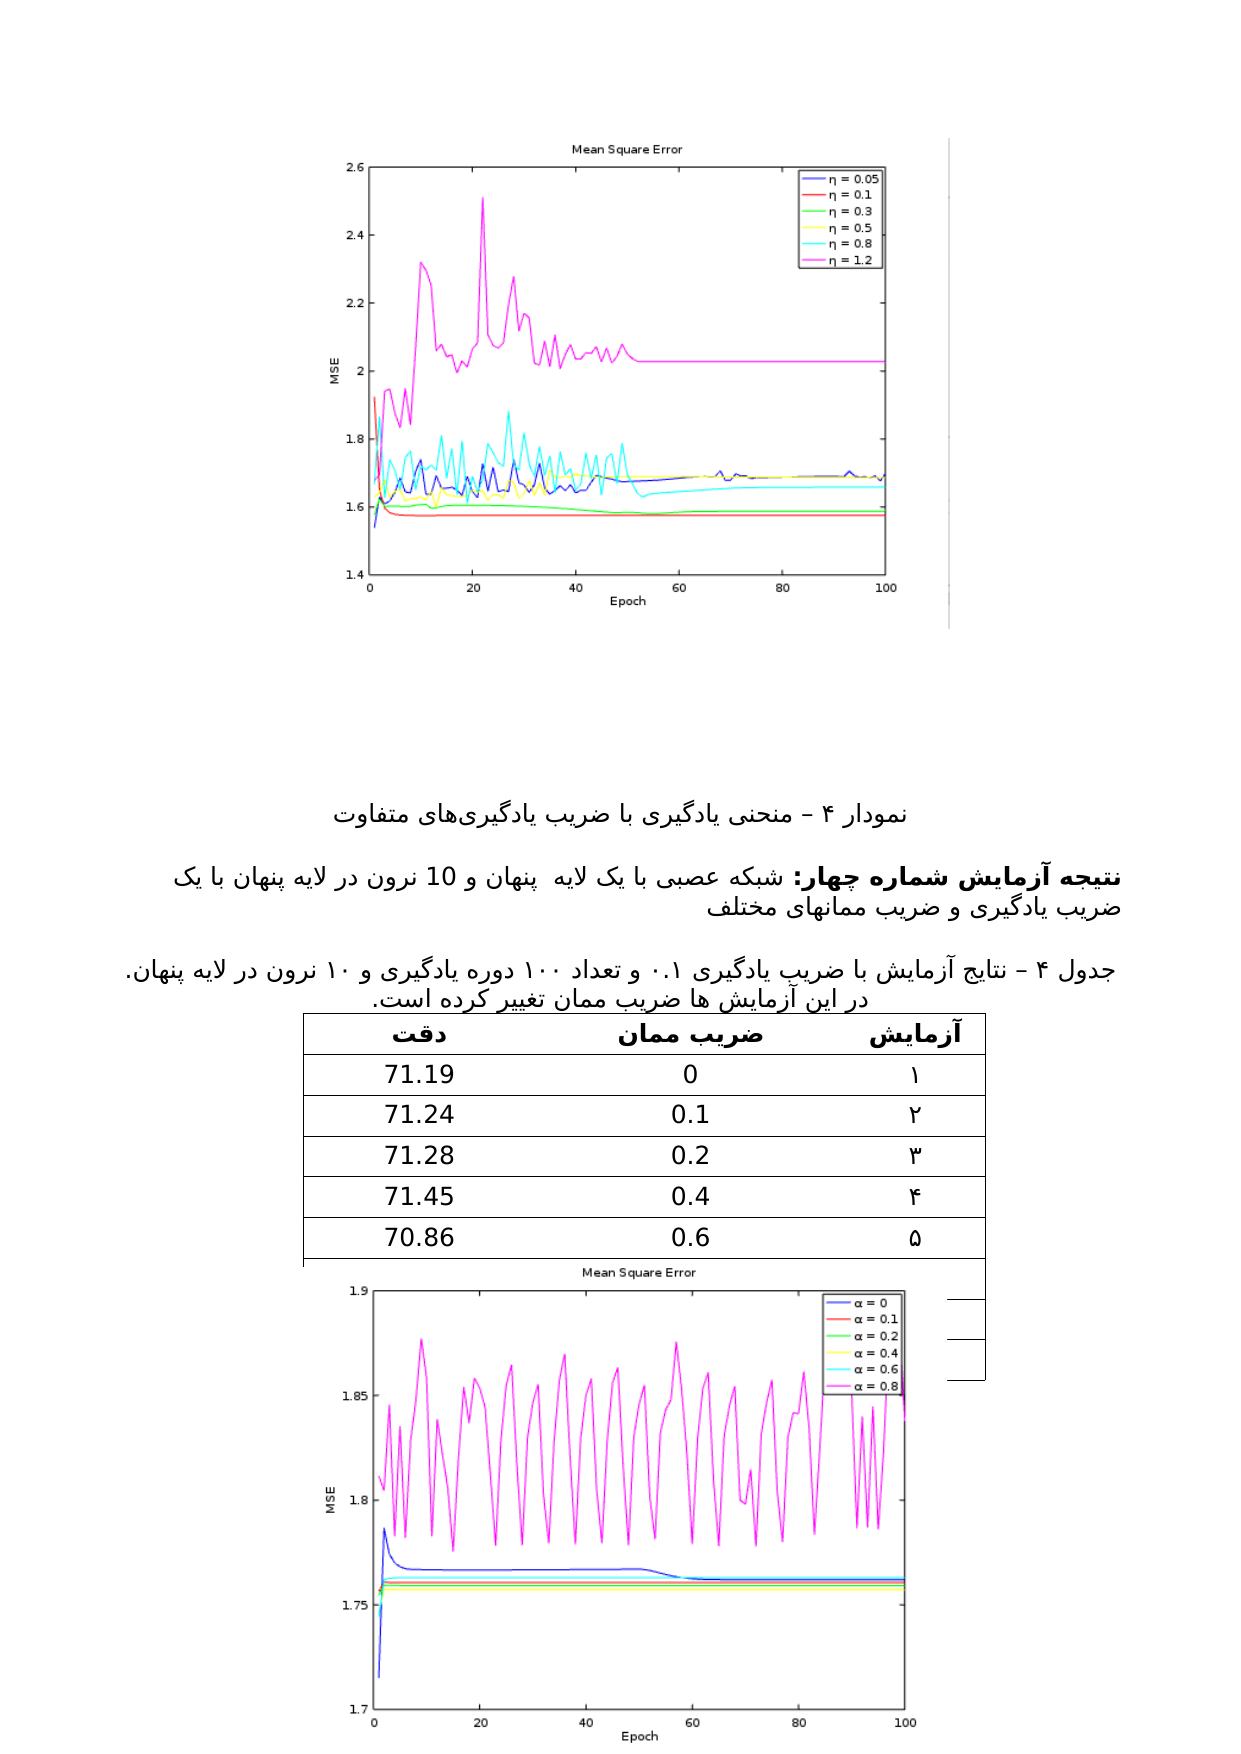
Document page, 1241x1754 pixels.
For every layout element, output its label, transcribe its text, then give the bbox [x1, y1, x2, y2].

table_cell 71.45 [304, 1177, 536, 1217]
table_cell ۵ [845, 1218, 985, 1258]
table_cell 0.2 [536, 1137, 845, 1176]
picture [293, 1267, 948, 1754]
table_cell 7 [948, 1300, 985, 1339]
table_cell 0.6 [536, 1218, 845, 1258]
table_cell 0 [536, 1055, 845, 1095]
text نتیجه آزمایش شماره چهار: شبکه عصبی با يک لايه پنهان و 10 نرون­ در لايه پنهان با يک ضريب يادگيری و ضريب ممان­های مختلف [118, 863, 1122, 921]
table_header ضریب ممان [536, 1014, 845, 1054]
table_header دقت [304, 1014, 536, 1054]
table_cell 71.19 [304, 1055, 536, 1095]
table_cell ۲ [845, 1096, 985, 1136]
text جدول ۴ – نتایج آزمایش با ضریب‌ یادگیری ۰.۱ و تعداد ۱۰۰ دوره یادگیری و ۱۰ نرون در لایه پنهان. در این آزمایش ها ضریب ممان تغییر کرده است. [118, 955, 1122, 1013]
table_cell 71.24 [304, 1096, 536, 1136]
table_cell 8 [948, 1340, 985, 1380]
table_cell 70.86 [304, 1218, 536, 1258]
table_cell 0.8 [536, 1259, 845, 1267]
table_cell 70.43 [304, 1259, 536, 1267]
table_cell ۳ [845, 1137, 985, 1176]
table_cell ۱ [845, 1055, 985, 1095]
table_cell 0.4 [536, 1177, 845, 1217]
table_cell 6 [845, 1259, 985, 1298]
table_cell 0.1 [536, 1096, 845, 1136]
picture [291, 138, 950, 629]
table_header آزمایش [845, 1014, 985, 1054]
table_cell ۴ [845, 1177, 985, 1217]
table_cell 71.28 [304, 1137, 536, 1176]
text نمودار ۴ – منحنی یادگیری با ضریب یادگیری‌های متفاوت [118, 799, 1122, 828]
